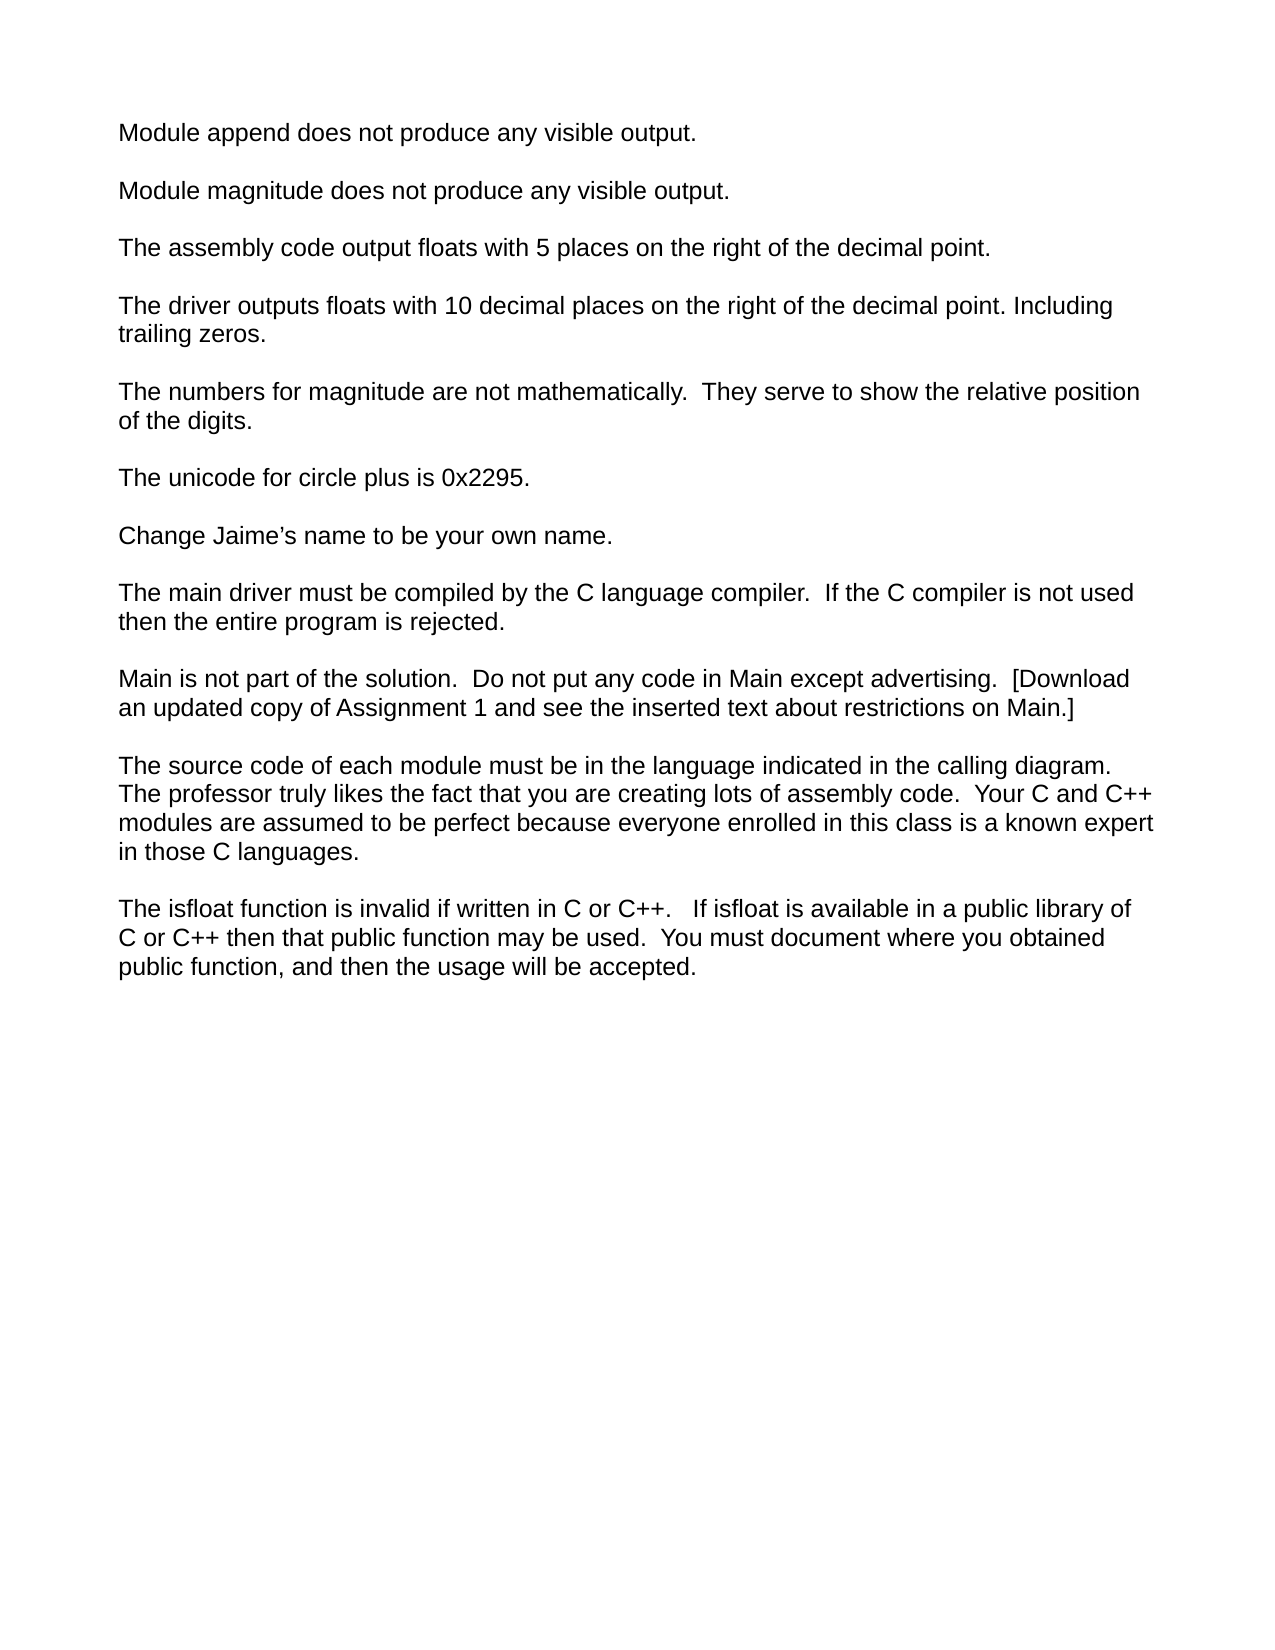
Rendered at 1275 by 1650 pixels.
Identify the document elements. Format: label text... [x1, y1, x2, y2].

text The assembly code output floats with 5 places on the right of the decimal point. [118, 233, 1157, 262]
text The driver outputs floats with 10 decimal places on the right of the decimal point. Including trailing zeros. [118, 291, 1157, 348]
text The main driver must be compiled by the C language compiler. If the C compiler is not used then the entire program is rejected. [118, 578, 1157, 636]
text Main is not part of the solution. Do not put any code in Main except advertising. [Download an updated copy of Assignment 1 and see the inserted text about restrictions on Main.] [118, 664, 1157, 722]
text The isfloat function is invalid if written in C or C++. If isfloat is available in a public library of C or C++ then that public function may be used. You must document where you obtained public function, and then the usage will be accepted. [118, 894, 1157, 981]
text The unicode for circle plus is 0x2295. [118, 463, 1157, 492]
text Module magnitude does not produce any visible output. [118, 176, 1157, 204]
text The numbers for magnitude are not mathematically. They serve to show the relative position of the digits. [118, 377, 1157, 434]
text The source code of each module must be in the language indicated in the calling diagram. The professor truly likes the fact that you are creating lots of assembly code. Your C and C++ modules are assumed to be perfect because everyone enrolled in this class is a known expert in those C languages. [118, 751, 1157, 866]
text Module append does not produce any visible output. [118, 118, 1157, 147]
text Change Jaime’s name to be your own name. [118, 521, 1157, 549]
